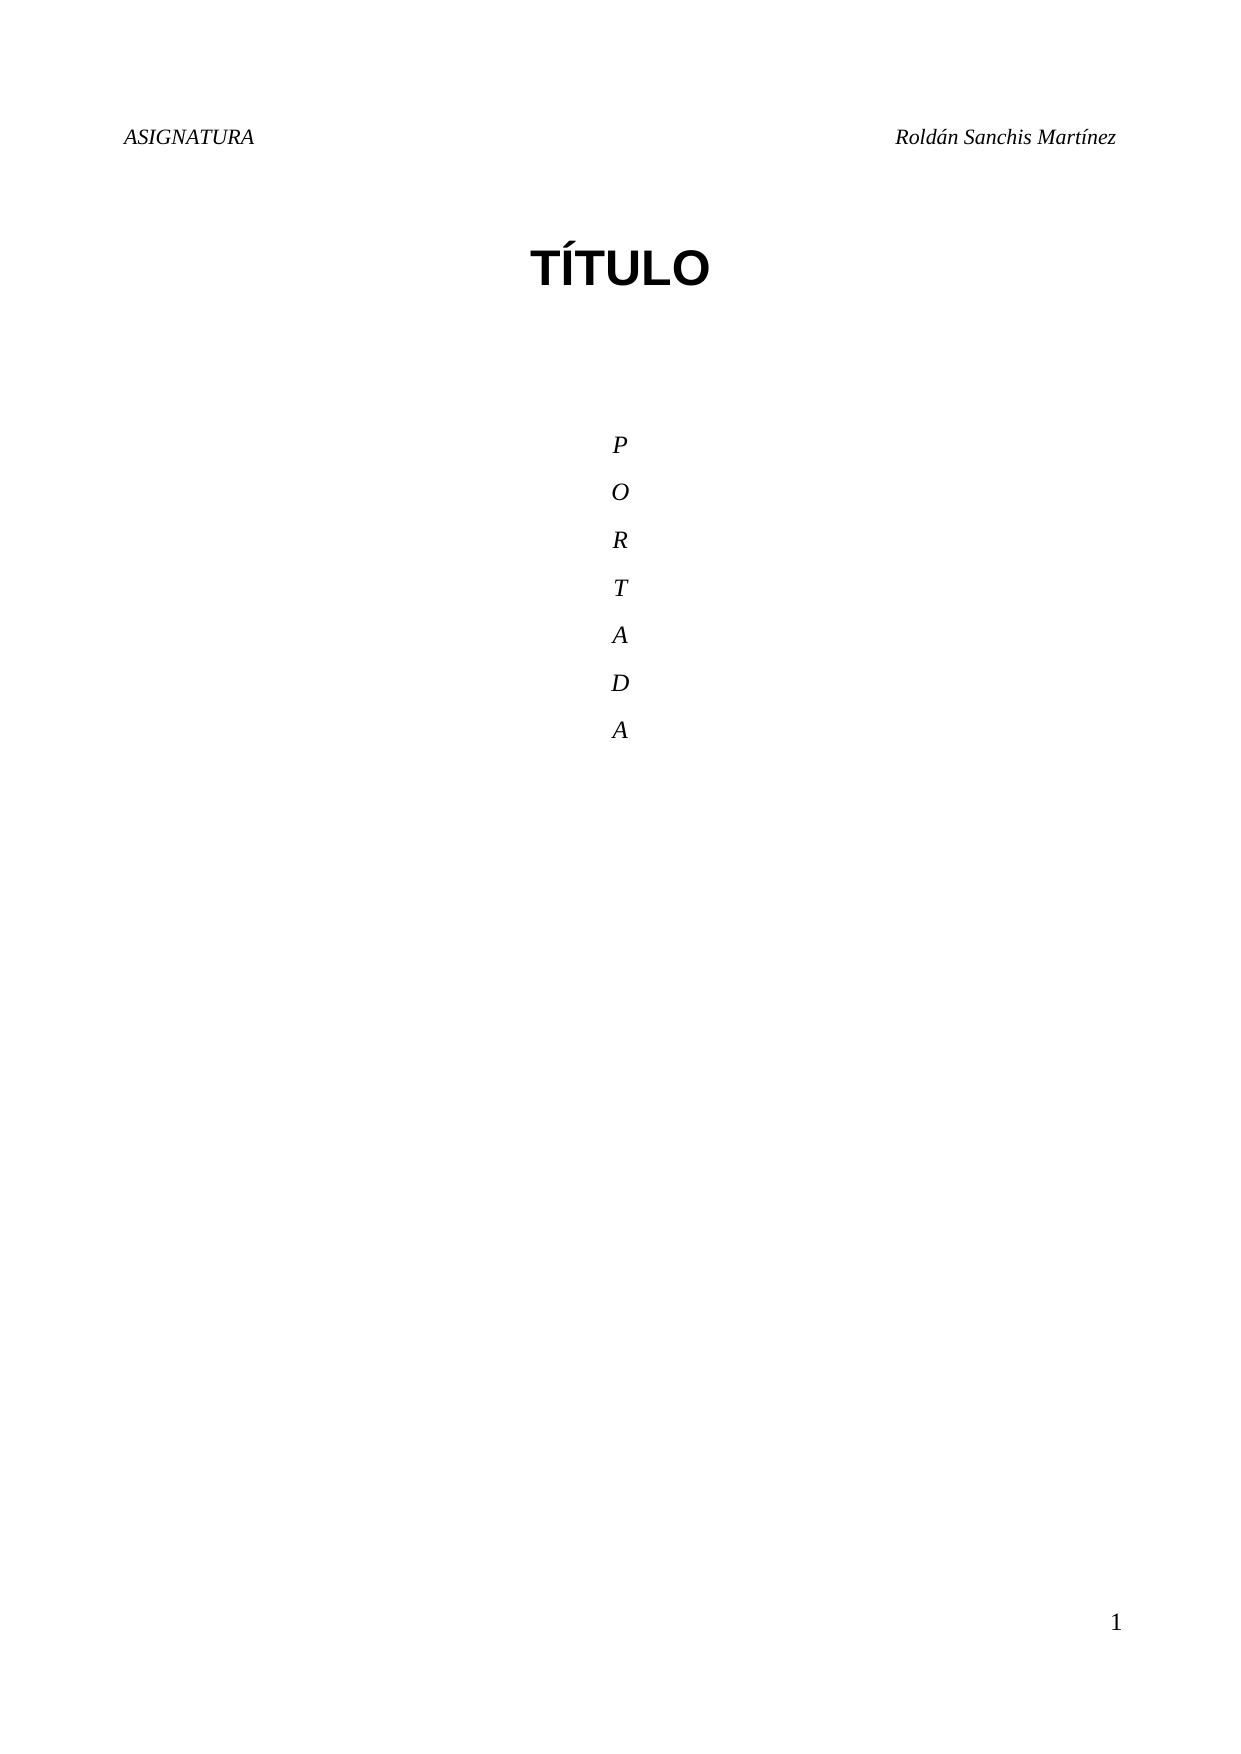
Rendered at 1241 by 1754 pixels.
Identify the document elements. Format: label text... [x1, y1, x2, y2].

text T [118, 573, 1122, 601]
text D [118, 668, 1122, 697]
text A [118, 620, 1122, 649]
text O [118, 477, 1122, 506]
title TÍTULO [118, 238, 1122, 296]
text R [118, 525, 1122, 554]
text P [118, 430, 1122, 459]
text A [118, 716, 1122, 744]
